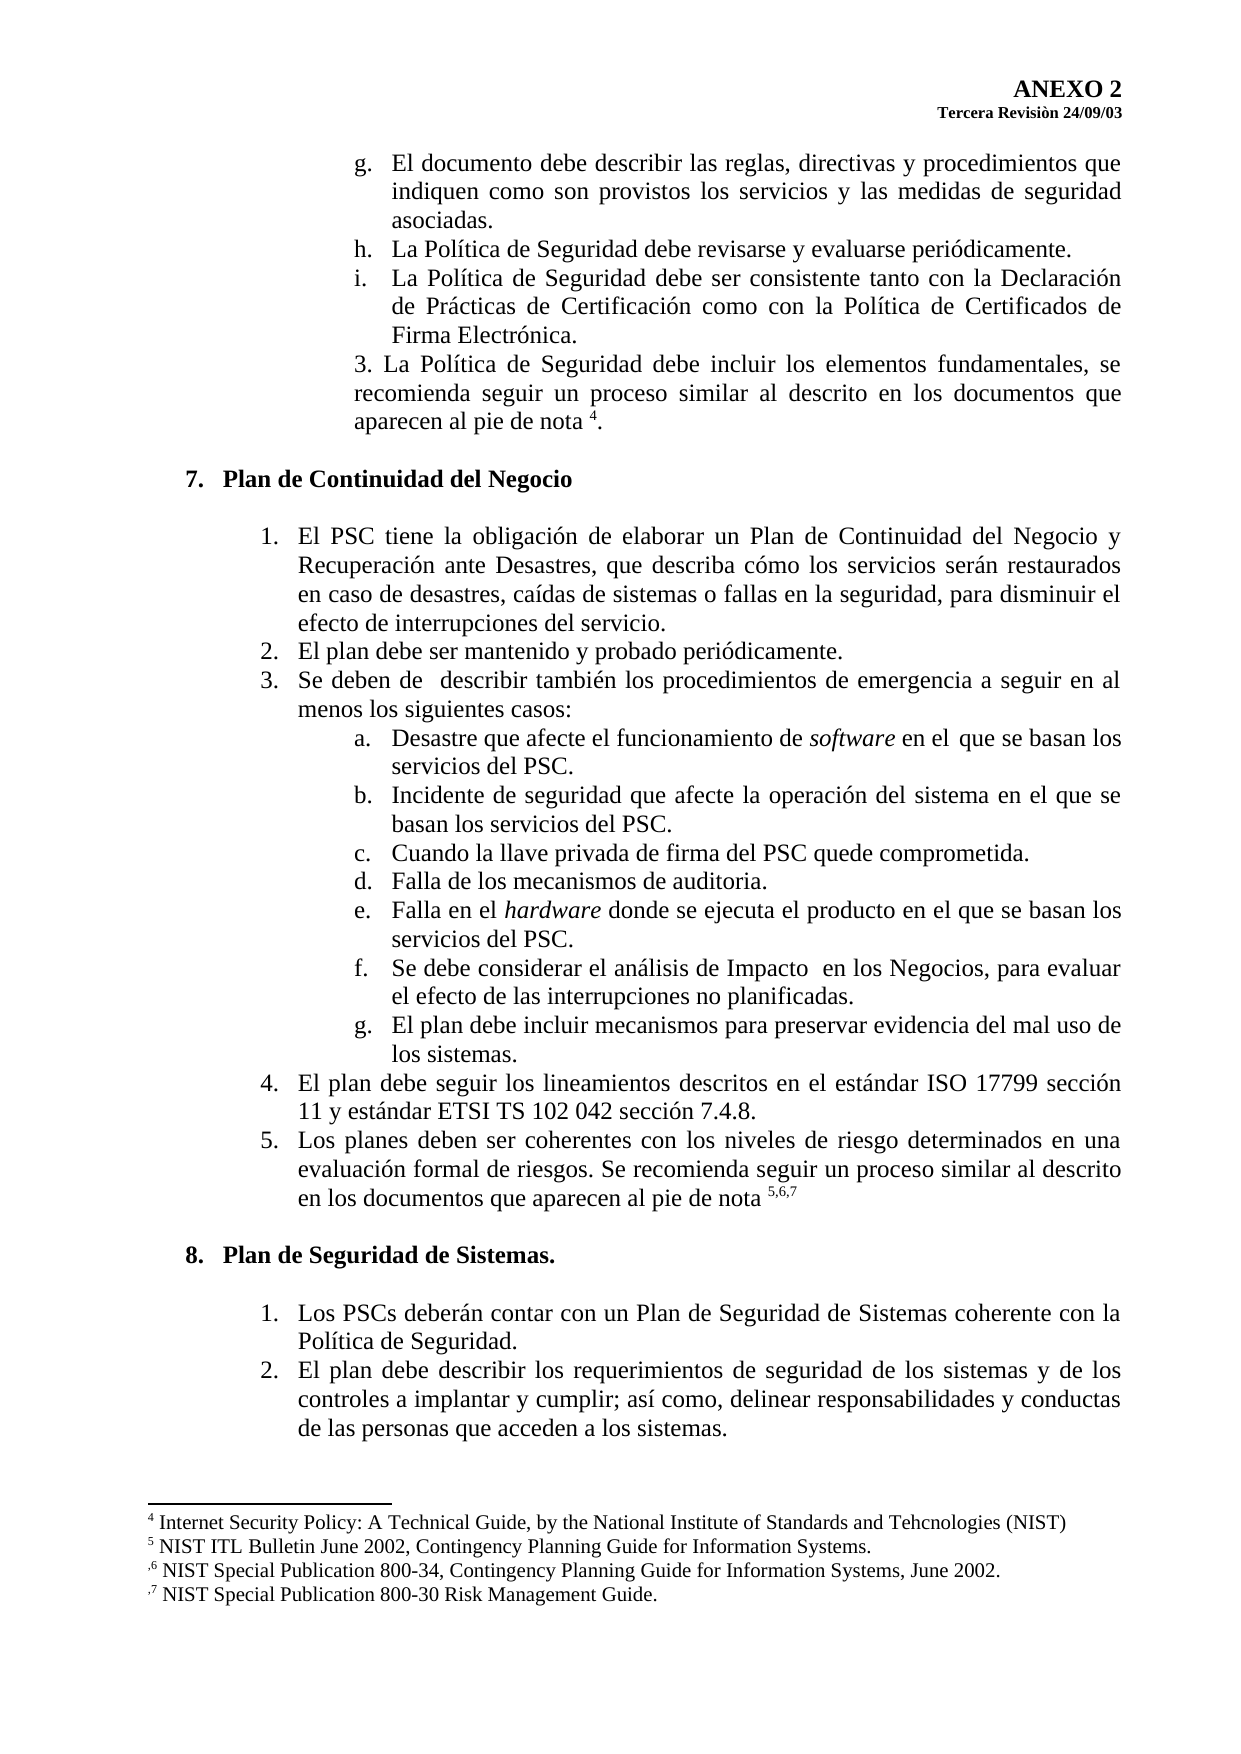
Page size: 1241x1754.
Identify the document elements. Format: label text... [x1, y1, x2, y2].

list Plan de Seguridad de Sistemas. [185, 1240, 1122, 1269]
list Falla en el hardware donde se ejecuta el producto en el que se basan los servicios del PSC. [354, 895, 1122, 953]
list La Política de Seguridad debe revisarse y evaluarse periódicamente. [354, 234, 1122, 263]
list El PSC tiene la obligación de elaborar un Plan de Continuidad del Negocio y Recuperación ante Desastres, que describa cómo los servicios serán restaurados en caso de desastres, caídas de sistemas o fallas en la seguridad, para disminuir el efecto de interrupciones del servicio. [260, 521, 1122, 636]
list Los planes deben ser coherentes con los niveles de riesgo determinados en una evaluación formal de riesgos. Se recomienda seguir un proceso similar al descrito en los documentos que aparecen al pie de nota 67 [260, 1125, 1122, 1211]
list Se debe considerar el análisis de Impacto en los Negocios, para evaluar el efecto de las interrupciones no planificadas. [354, 953, 1122, 1010]
list 7 NIST Special Publication 800-30 Risk Management Guide. [148, 1582, 1122, 1606]
list La Política de Seguridad debe ser consistente tanto con la Declaración de Prácticas de Certificación como con la Política de Certificados de Firma Electrónica. [354, 263, 1122, 349]
list El plan debe incluir mecanismos para preservar evidencia del mal uso de los sistemas. [354, 1010, 1122, 1068]
list El plan debe seguir los lineamientos descritos en el estándar ISO 17799 sección 11 y estándar ETSI TS 102 042 sección 7.4.8. [260, 1068, 1122, 1125]
list Incidente de seguridad que afecte la operación del sistema en el que se basan los servicios del PSC. [354, 780, 1122, 838]
text 3. La Política de Seguridad debe incluir los elementos fundamentales, se recomienda seguir un proceso similar al descrito en los documentos que aparecen al pie de nota . [354, 349, 1122, 435]
list El documento debe describir las reglas, directivas y procedimientos que indiquen como son provistos los servicios y las medidas de seguridad asociadas. [354, 148, 1122, 234]
list Desastre que afecte el funcionamiento de software en el que se basan los servicios del PSC. [354, 723, 1122, 780]
text Internet Security Policy: A Technical Guide, by the National Institute of Standards and Tehcnologies (NIST) [148, 1510, 1122, 1534]
list El plan debe describir los requerimientos de seguridad de los sistemas y de los controles a implantar y cumplir; así como, delinear responsabilidades y conductas de las personas que acceden a los sistemas. [260, 1355, 1122, 1441]
list Los PSCs deberán contar con un Plan de Seguridad de Sistemas coherente con la Política de Seguridad. [260, 1298, 1122, 1355]
list NIST ITL Bulletin June 2002, Contingency Planning Guide for Information Systems. [148, 1534, 1122, 1558]
list Se deben de describir también los procedimientos de emergencia a seguir en al menos los siguientes casos: [260, 665, 1122, 723]
list Falla de los mecanismos de auditoria. [354, 866, 1122, 895]
list El plan debe ser mantenido y probado periódicamente. [260, 636, 1122, 665]
list Cuando la llave privada de firma del PSC quede comprometida. [354, 838, 1122, 866]
list 6 NIST Special Publication 800-34, Contingency Planning Guide for Information Systems, June 2002. [148, 1558, 1122, 1582]
list Plan de Continuidad del Negocio [185, 464, 1122, 493]
